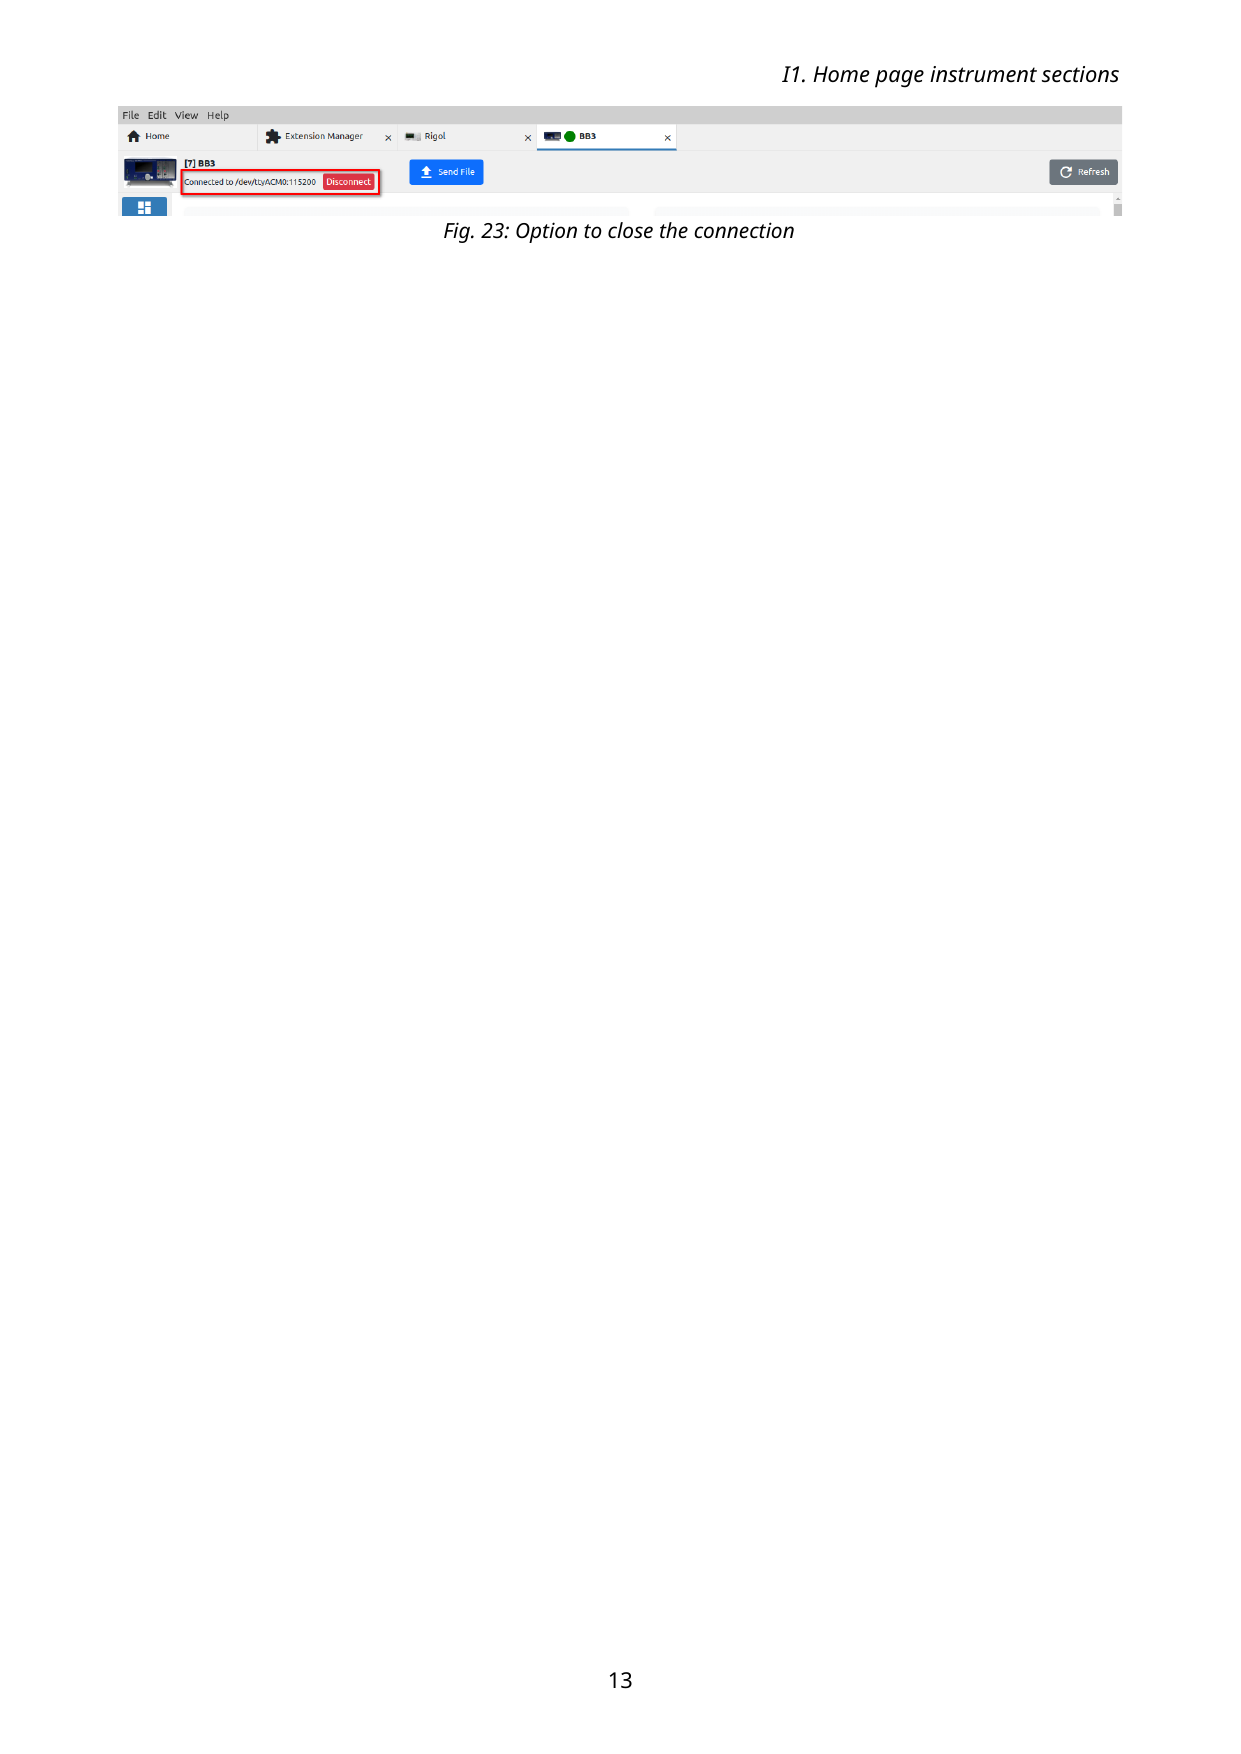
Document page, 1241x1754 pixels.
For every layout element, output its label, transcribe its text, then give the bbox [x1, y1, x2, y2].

picture [118, 106, 1123, 216]
text Fig. 23: Option to close the connection [118, 216, 1122, 244]
